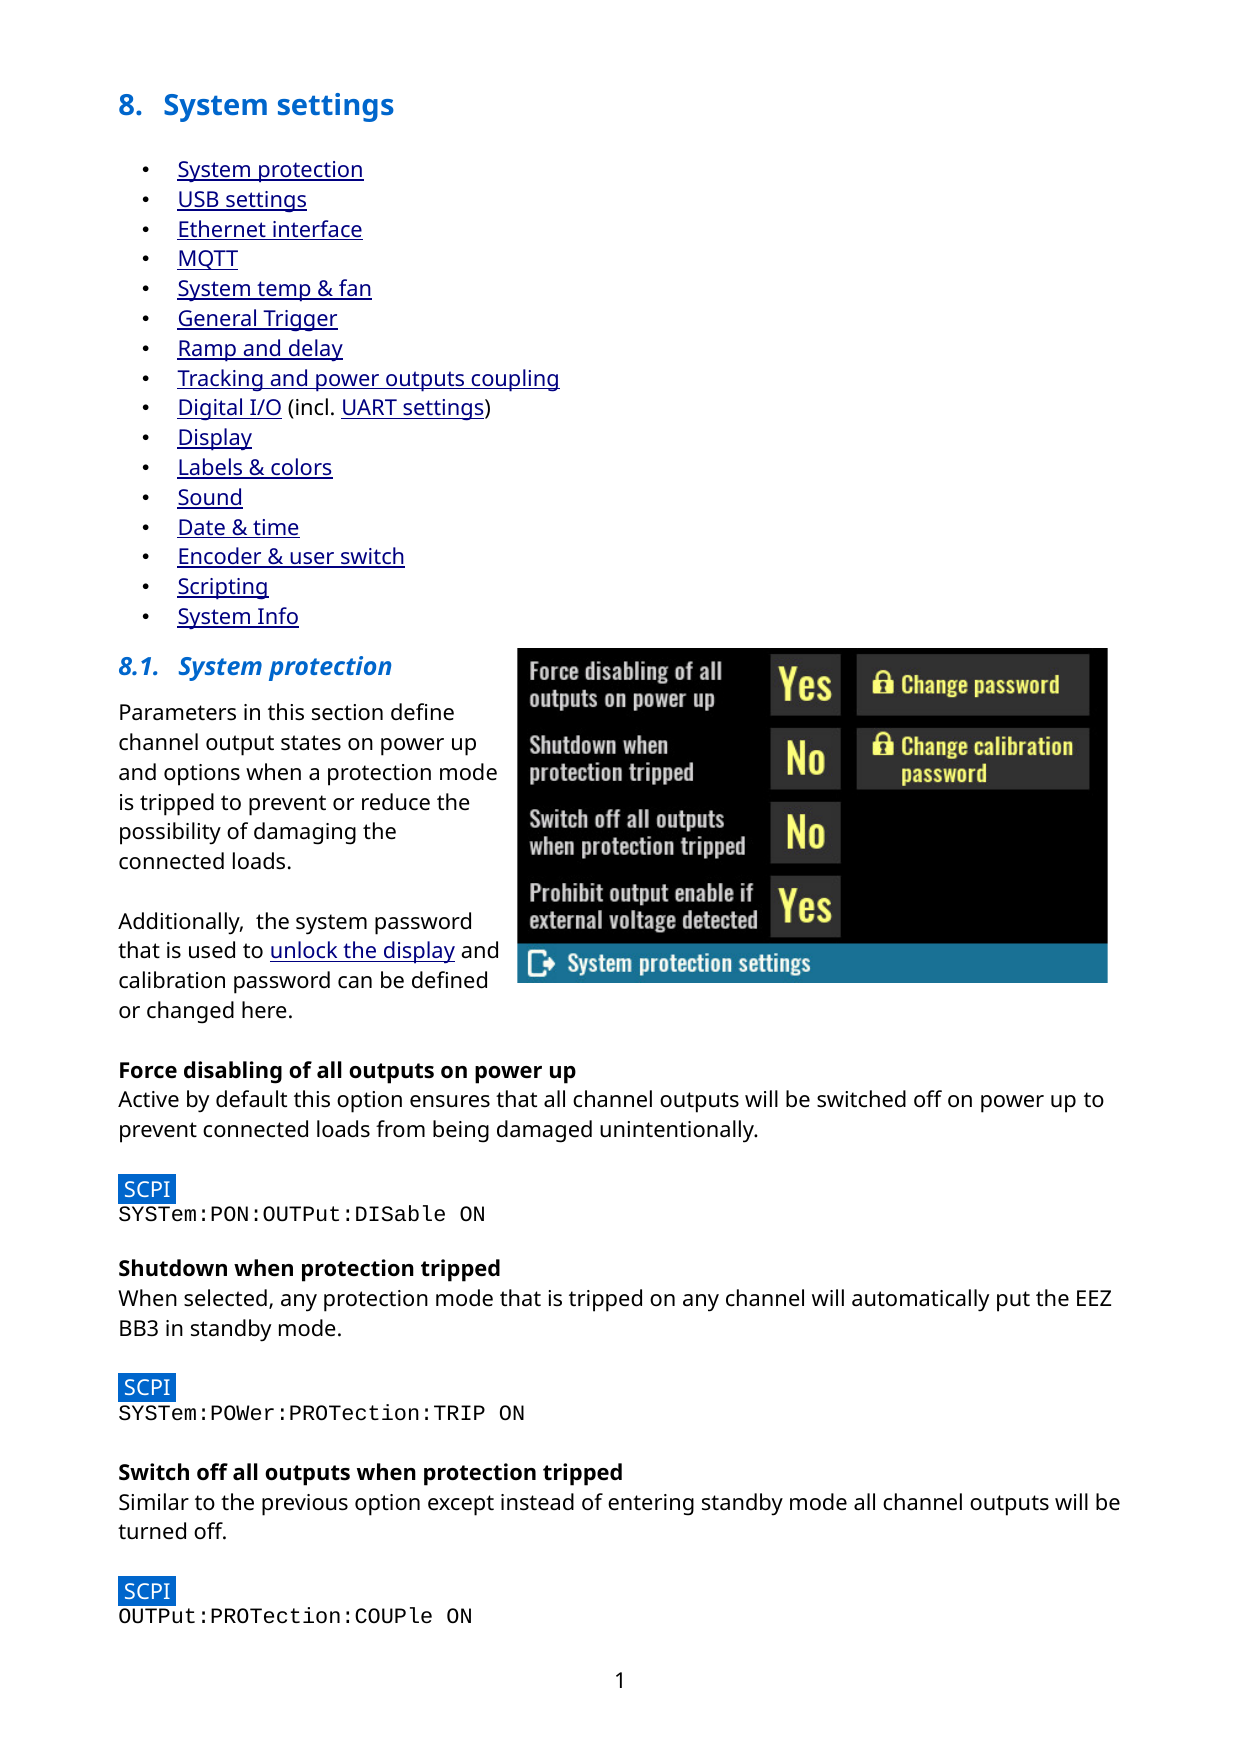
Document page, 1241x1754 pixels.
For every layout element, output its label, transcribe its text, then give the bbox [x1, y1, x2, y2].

list Ethernet interface [142, 213, 1110, 243]
list Date & time [142, 511, 1110, 541]
table_cell Shutdown when protection tripped When selected, any protection mode that is tripped on any channel will automatically put the EEZ BB3 in standby mode. SCPI SYSTem:POWer:PROTection:TRIP ON [118, 1253, 1123, 1457]
picture [517, 648, 1108, 983]
list USB settings [142, 184, 1110, 213]
subtitle System settings [118, 84, 1122, 124]
table_cell Force disabling of all outputs on power up Active by default this option ensures that all channel outputs will be switched off on power up to prevent connected loads from being damaged unintentionally. SCPI SYSTem:PON:OUTPut:DISable ON [118, 1055, 1123, 1253]
list Display [142, 422, 1110, 452]
table_header System protection Parameters in this section define channel output states on power up and options when a protection mode is tripped to prevent or reduce the possibility of damaging the connected loads. Additionally, the system password that is used to unlock the display and calibration password can be defined or changed here. [118, 648, 502, 1055]
list System Info [142, 601, 1110, 631]
list System temp & fan [142, 273, 1110, 303]
table_cell Switch off all outputs when protection tripped Similar to the previous option except instead of entering standby mode all channel outputs will be turned off. SCPI OUTPut:PROTection:COUPle ON [118, 1457, 1123, 1631]
list Encoder & user switch [142, 541, 1110, 571]
list Labels & colors [142, 452, 1110, 482]
list General Trigger [142, 303, 1110, 333]
list Sound [142, 482, 1110, 511]
list MQTT [142, 243, 1110, 273]
list Ramp and delay [142, 333, 1110, 362]
list Scripting [142, 571, 1110, 601]
list Digital I/O (incl. UART settings) [142, 392, 1110, 422]
list Tracking and power outputs coupling [142, 362, 1110, 392]
table_header [502, 648, 1123, 1055]
list System protection [142, 154, 1110, 184]
